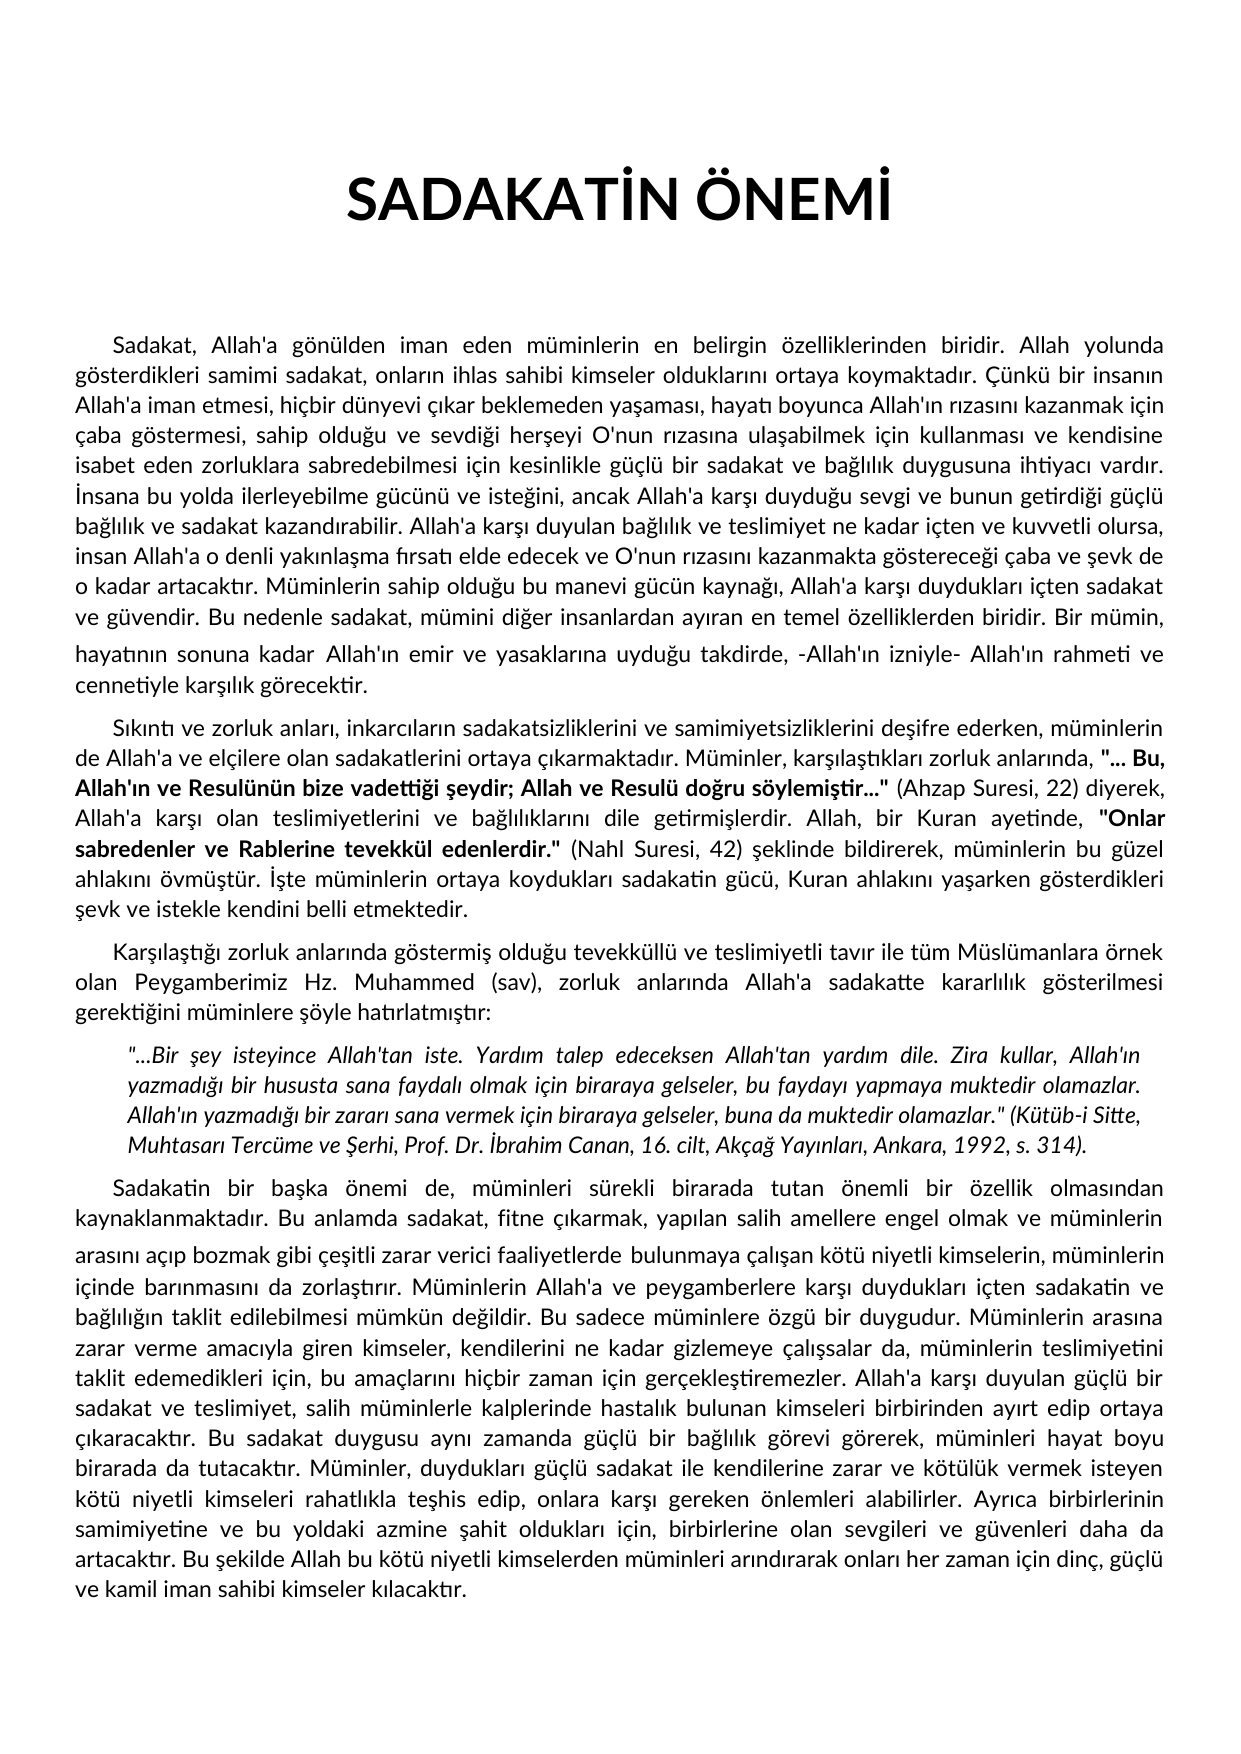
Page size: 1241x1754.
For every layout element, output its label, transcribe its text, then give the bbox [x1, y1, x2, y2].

subtitle SADAKATİN ÖNEMİ [75, 162, 1165, 232]
text "...Bir şey isteyince Allah'tan iste. Yardım talep edeceksen Allah'tan yardım dile. Zira kullar, Allah'ın yazmadığı bir hususta sana faydalı olmak için biraraya gelseler, bu faydayı yapmaya muktedir olamazlar. Allah'ın yazmadığı bir zararı sana vermek için biraraya gelseler, buna da muktedir olamazlar." (Kütüb-i Sitte, Muhtasarı Tercüme ve Şerhi, Prof. Dr. İbrahim Canan, 16. cilt, Akçağ Yayınları, Ankara, 1992, s. 314). [127, 1041, 1143, 1159]
text Karşılaştığı zorluk anlarında göstermiş olduğu tevekküllü ve teslimiyetli tavır ile tüm Müslümanlara örnek olan Peygamberimiz Hz. Muhammed (sav), zorluk anlarında Allah'a sadakatte kararlılık gösterilmesi gerektiğini müminlere şöyle hatırlatmıştır: [75, 938, 1165, 1026]
text Sıkıntı ve zorluk anları, inkarcıların sadakatsizliklerini ve samimiyetsizliklerini deşifre ederken, müminlerin de Allah'a ve elçilere olan sadakatlerini ortaya çıkarmaktadır. Müminler, karşılaştıkları zorluk anlarında, "... Bu, Allah'ın ve Resulünün bize vadettiği şeydir; Allah ve Resulü doğru söylemiştir..." (Ahzap Suresi, 22) diyerek, Allah'a karşı olan teslimiyetlerini ve bağlılıklarını dile getirmişlerdir. Allah, bir Kuran ayetinde, "Onlar sabredenler ve Rablerine tevekkül edenlerdir." (Nahl Suresi, 42) şeklinde bildirerek, müminlerin bu güzel ahlakını övmüştür. İşte müminlerin ortaya koydukları sadakatin gücü, Kuran ahlakını yaşarken gösterdikleri şevk ve istekle kendini belli etmektedir. [75, 714, 1165, 922]
text Sadakat, Allah'a gönülden iman eden müminlerin en belirgin özelliklerinden biridir. Allah yolunda gösterdikleri samimi sadakat, onların ihlas sahibi kimseler olduklarını ortaya koymaktadır. Çünkü bir insanın Allah'a iman etmesi, hiçbir dünyevi çıkar beklemeden yaşaması, hayatı boyunca Allah'ın rızasını kazanmak için çaba göstermesi, sahip olduğu ve sevdiği herşeyi O'nun rızasına ulaşabilmek için kullanması ve kendisine isabet eden zorluklara sabredebilmesi için kesinlikle güçlü bir sadakat ve bağlılık duygusuna ihtiyacı vardır. İnsana bu yolda ilerleyebilme gücünü ve isteğini, ancak Allah'a karşı duyduğu sevgi ve bunun getirdiği güçlü bağlılık ve sadakat kazandırabilir. Allah'a karşı duyulan bağlılık ve teslimiyet ne kadar içten ve kuvvetli olursa, insan Allah'a o denli yakınlaşma fırsatı elde edecek ve O'nun rızasını kazanmakta göstereceği çaba ve şevk de o kadar artacaktır. Müminlerin sahip olduğu bu manevi gücün kaynağı, Allah'a karşı duydukları içten sadakat ve güvendir. Bu nedenle sadakat, mümini diğer insanlardan ayıran en temel özelliklerden biridir. Bir mümin, hayatının sonuna kadar Allah'ın emir ve yasaklarına uyduğu takdirde, -Allah'ın izniyle- Allah'ın rahmeti ve cennetiyle karşılık görecektir. [75, 330, 1165, 698]
text Sadakatin bir başka önemi de, müminleri sürekli birarada tutan önemli bir özellik olmasından kaynaklanmaktadır. Bu anlamda sadakat, fitne çıkarmak, yapılan salih amellere engel olmak ve müminlerin arasını açıp bozmak gibi çeşitli zarar verici faaliyetlerde bulunmaya çalışan kötü niyetli kimselerin, müminlerin içinde barınmasını da zorlaştırır. Müminlerin Allah'a ve peygamberlere karşı duydukları içten sadakatin ve bağlılığın taklit edilebilmesi mümkün değildir. Bu sadece müminlere özgü bir duygudur. Müminlerin arasına zarar verme amacıyla giren kimseler, kendilerini ne kadar gizlemeye çalışsalar da, müminlerin teslimiyetini taklit edemedikleri için, bu amaçlarını hiçbir zaman için gerçekleştiremezler. Allah'a karşı duyulan güçlü bir sadakat ve teslimiyet, salih müminlerle kalplerinde hastalık bulunan kimseleri birbirinden ayırt edip ortaya çıkaracaktır. Bu sadakat duygusu aynı zamanda güçlü bir bağlılık görevi görerek, müminleri hayat boyu birarada da tutacaktır. Müminler, duydukları güçlü sadakat ile kendilerine zarar ve kötülük vermek isteyen kötü niyetli kimseleri rahatlıkla teşhis edip, onlara karşı gereken önlemleri alabilirler. Ayrıca birbirlerinin samimiyetine ve bu yoldaki azmine şahit oldukları için, birbirlerine olan sevgileri ve güvenleri daha da artacaktır. Bu şekilde Allah bu kötü niyetli kimselerden müminleri arındırarak onları her zaman için dinç, güçlü ve kamil iman sahibi kimseler kılacaktır. [75, 1174, 1165, 1602]
